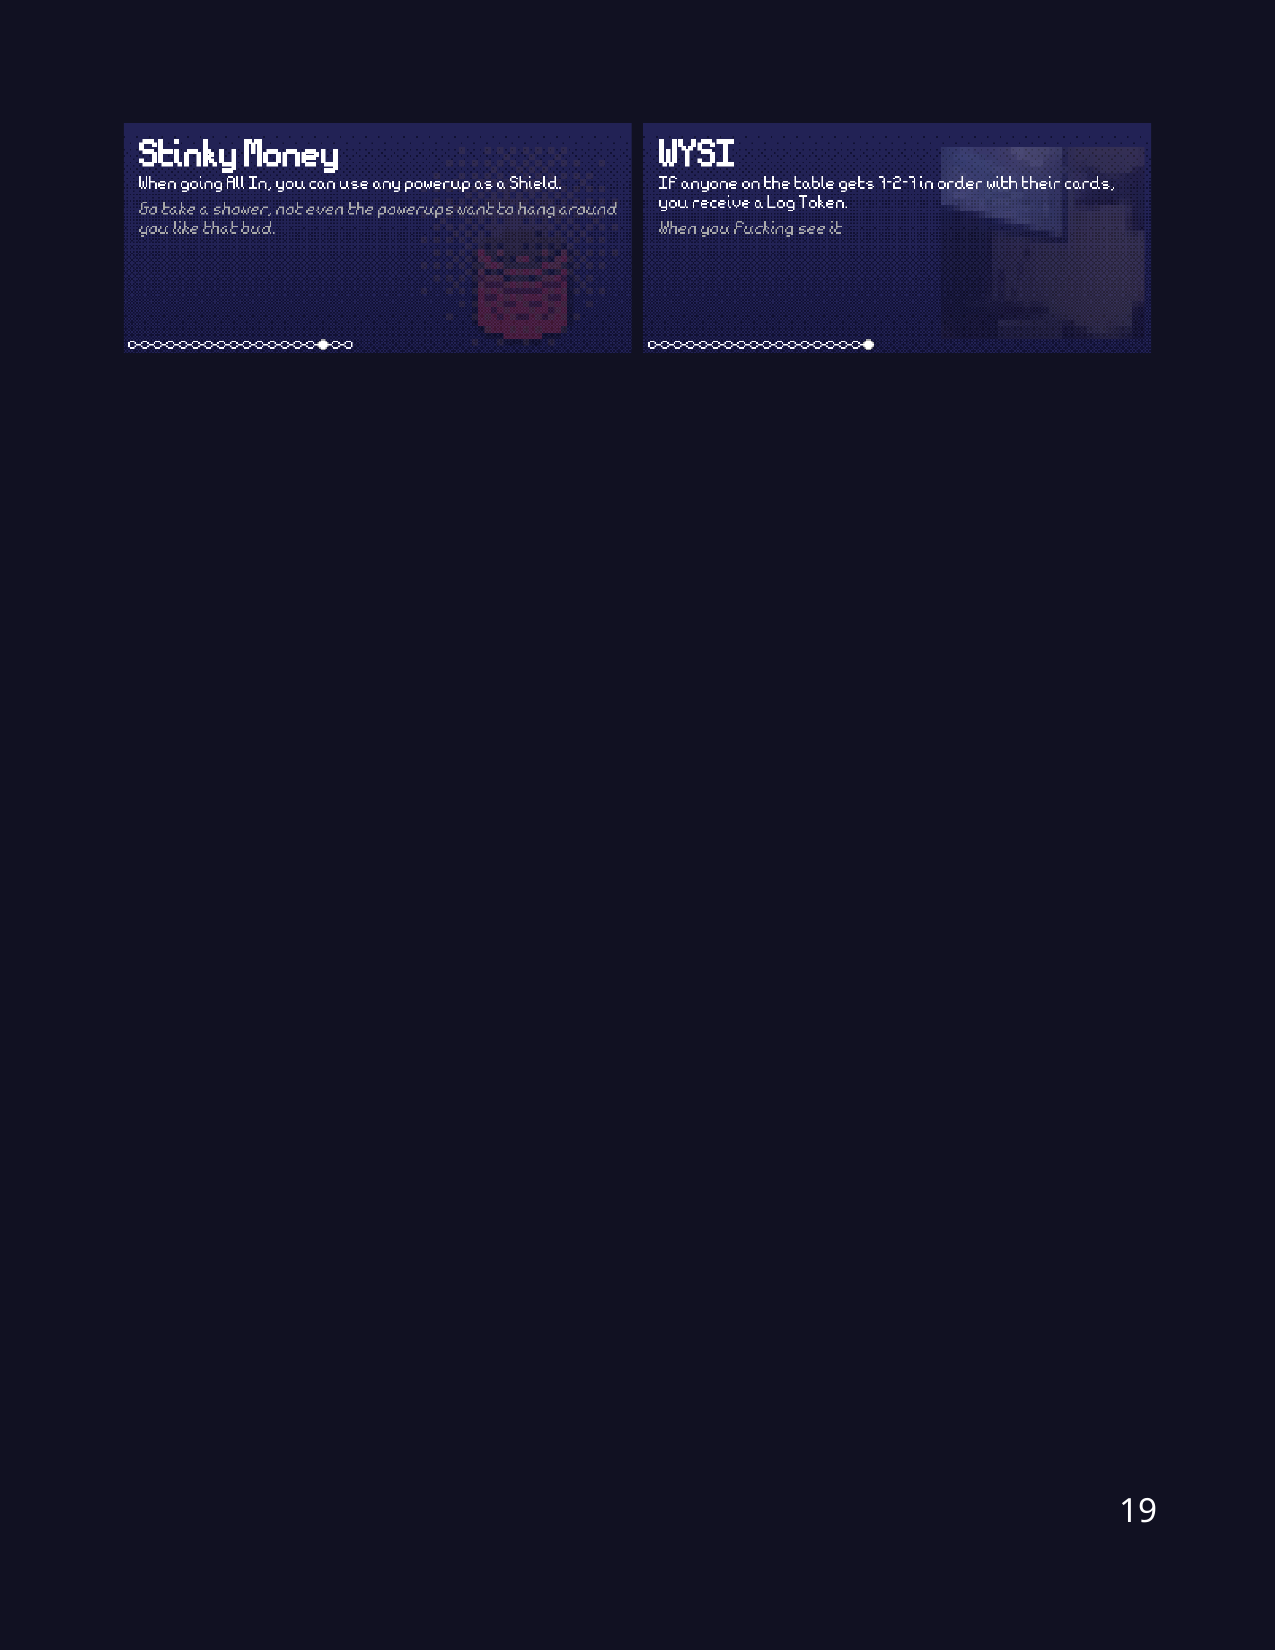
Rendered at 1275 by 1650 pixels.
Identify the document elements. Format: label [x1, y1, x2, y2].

picture [643, 123, 1152, 353]
table_cell [118, 118, 637, 358]
picture [123, 123, 632, 353]
table_cell [638, 118, 1157, 358]
